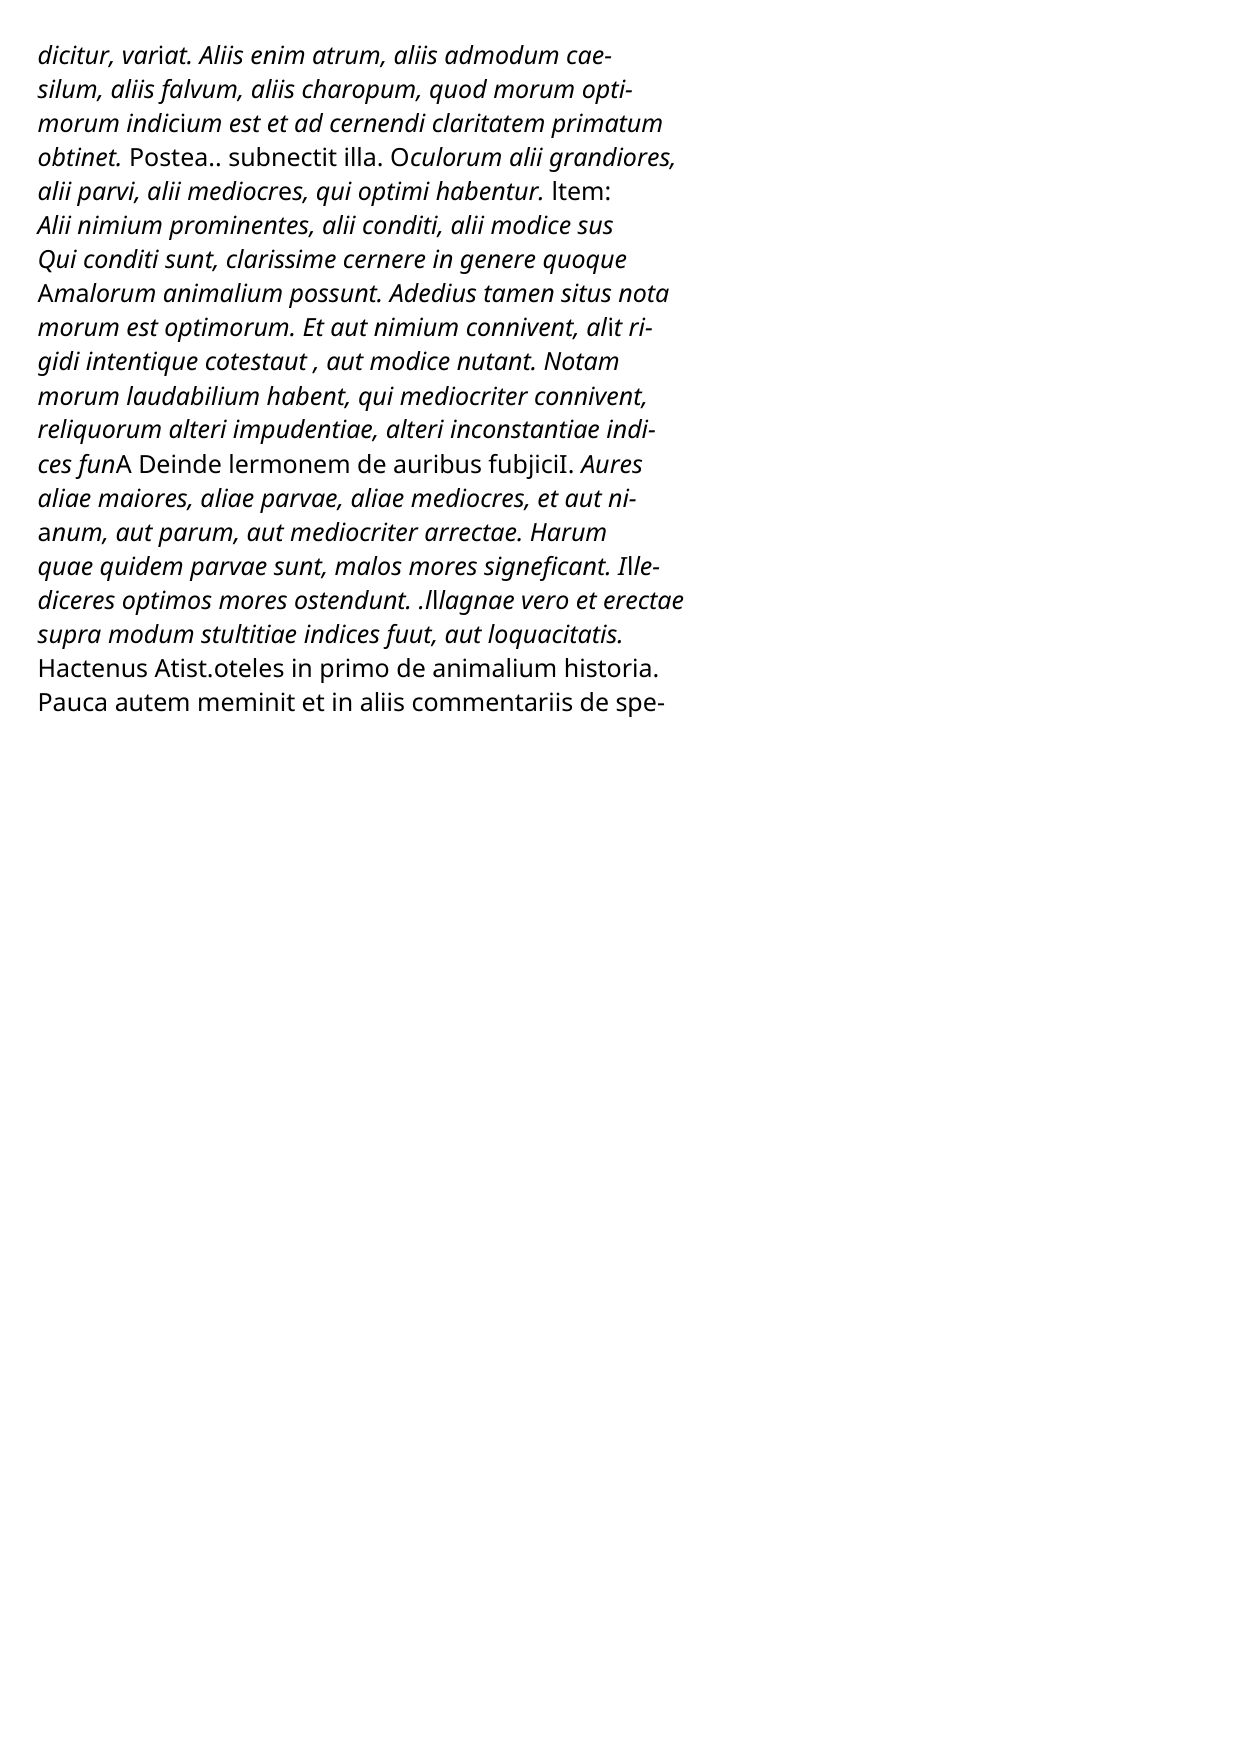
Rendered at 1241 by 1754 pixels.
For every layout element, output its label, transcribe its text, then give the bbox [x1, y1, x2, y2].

text dicitur, variat. Aliis enim atrum, aliis admodum cae- silum, aliis falvum, aliis charopum, quod morum opti- morum indicium est et ad cernendi claritatem primatum obtinet. Postea.. subnectit illa. Oculorum alii grandiores, alii parvi, alii mediocres, qui optimi habentur. ltem: Alii nimium prominentes, alii conditi, alii modice sus Qui conditi sunt, clarissime cernere in genere quoque Amalorum animalium possunt. Adedius tamen situs nota morum est optimorum. Et aut nimium connivent, alit ri- gidi intentique cotestaut , aut modice nutant. Notam morum laudabilium habent, qui mediocriter connivent, reliquorum alteri impudentiae, alteri inconstantiae indi- ces funA Deinde lermonem de auribus fubjiciI. Aures aliae maiores, aliae parvae, aliae mediocres, et aut ni- anum, aut parum, aut mediocriter arrectae. Harum quae quidem parvae sunt, malos mores signeficant. Ille- diceres optimos mores ostendunt. .lllagnae vero et erectae supra modum stultitiae indices fuut, aut loquacitatis. Hactenus Atist.oteles in primo de animalium historia. Pauca autem meminit et in aliis commentariis de spe- [37, 37, 1203, 719]
